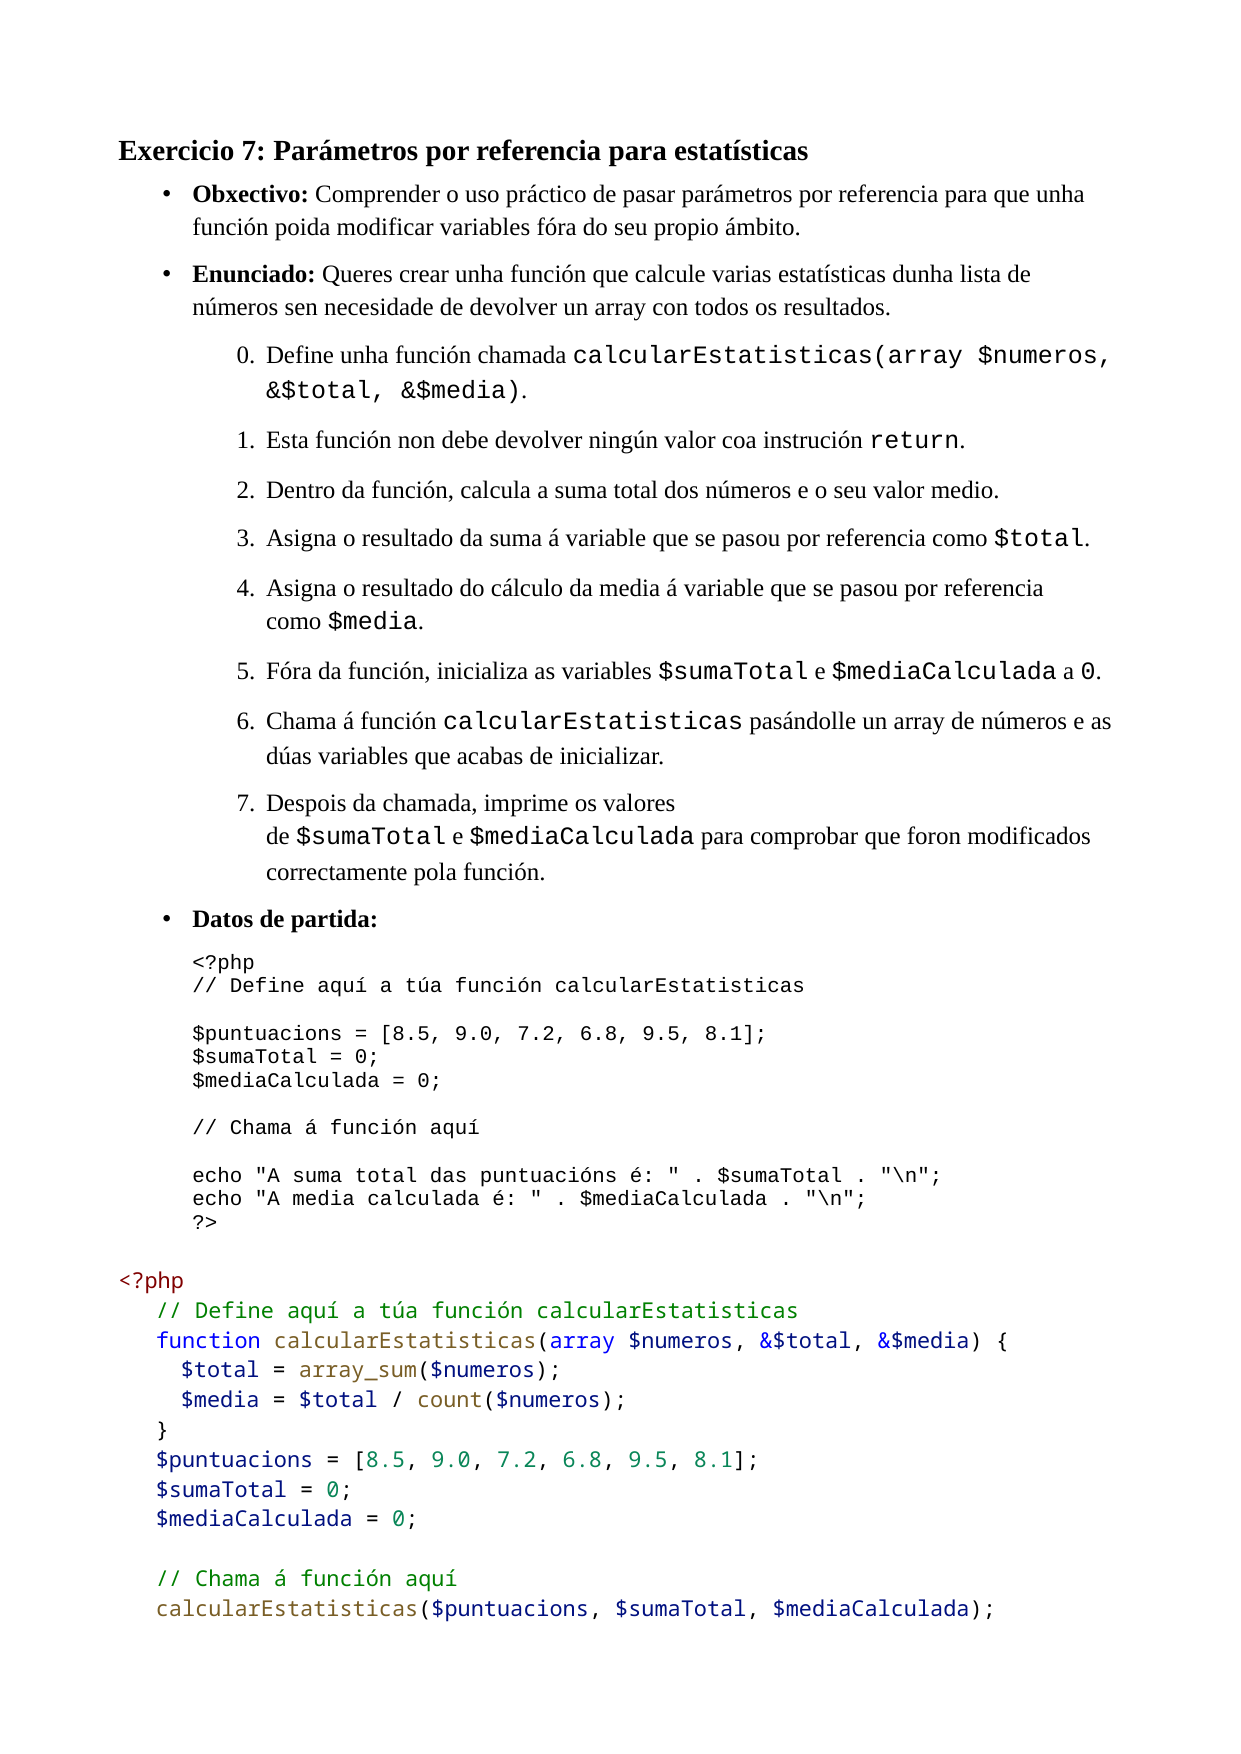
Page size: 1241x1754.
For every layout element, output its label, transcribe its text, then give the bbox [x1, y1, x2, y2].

text calcularEstatisticas($puntuacions, $sumaTotal, $mediaCalculada); [118, 1593, 1122, 1622]
list ​ [162, 999, 1122, 1023]
text } [118, 1414, 1122, 1444]
list ​ [162, 1094, 1122, 1117]
text $total = array_sum($numeros); [118, 1354, 1122, 1384]
list Datos de partida: [162, 904, 1122, 933]
text // Chama á función aquí [118, 1563, 1122, 1593]
list Esta función non debe devolver ningún valor coa instrución return. [236, 425, 1122, 456]
list Fóra da función, inicializa as variables $sumaTotal e $mediaCalculada a 0. [236, 656, 1122, 687]
text $sumaTotal = 0; [118, 1473, 1122, 1503]
list Obxectivo: Comprender o uso práctico de pasar parámetros por referencia para que unha función poida modificar variables fóra do seu propio ámbito. [162, 179, 1122, 241]
list <?php [162, 952, 1122, 975]
list Despois da chamada, imprime os valores de $sumaTotal e $mediaCalculada para comprobar que foron modificados correctamente pola función. [236, 788, 1122, 885]
list ?> [162, 1212, 1122, 1236]
text $mediaCalculada = 0; [118, 1503, 1122, 1533]
list ​ [162, 1141, 1122, 1164]
text function calcularEstatisticas(array $numeros, &$total, &$media) { [118, 1324, 1122, 1354]
text <?php [118, 1265, 1122, 1295]
list Chama á función calcularEstatisticas pasándolle un array de números e as dúas variables que acabas de inicializar. [236, 706, 1122, 769]
text // Define aquí a túa función calcularEstatisticas [118, 1295, 1122, 1324]
list $puntuacions = [8.5, 9.0, 7.2, 6.8, 9.5, 8.1]; [162, 1023, 1122, 1046]
list Asigna o resultado do cálculo da media á variable que se pasou por referencia como $media. [236, 573, 1122, 637]
list Enunciado: Queres crear unha función que calcule varias estatísticas dunha lista de números sen necesidade de devolver un array con todos os resultados. [162, 259, 1122, 321]
list Dentro da función, calcula a suma total dos números e o seu valor medio. [236, 475, 1122, 504]
subtitle Exercicio 7: Parámetros por referencia para estatísticas [118, 133, 1122, 166]
list echo "A media calculada é: " . $mediaCalculada . "\n"; [162, 1188, 1122, 1212]
list Asigna o resultado da suma á variable que se pasou por referencia como $total. [236, 523, 1122, 553]
list // Chama á función aquí [162, 1117, 1122, 1141]
text $puntuacions = [8.5, 9.0, 7.2, 6.8, 9.5, 8.1]; [118, 1444, 1122, 1473]
text $media = $total / count($numeros); [118, 1384, 1122, 1414]
list $sumaTotal = 0; [162, 1046, 1122, 1070]
list echo "A suma total das puntuacións é: " . $sumaTotal . "\n"; [162, 1164, 1122, 1188]
list $mediaCalculada = 0; [162, 1070, 1122, 1094]
list // Define aquí a túa función calcularEstatisticas [162, 975, 1122, 999]
list Define unha función chamada calcularEstatisticas(array $numeros, &$total, &$media). [236, 340, 1122, 406]
